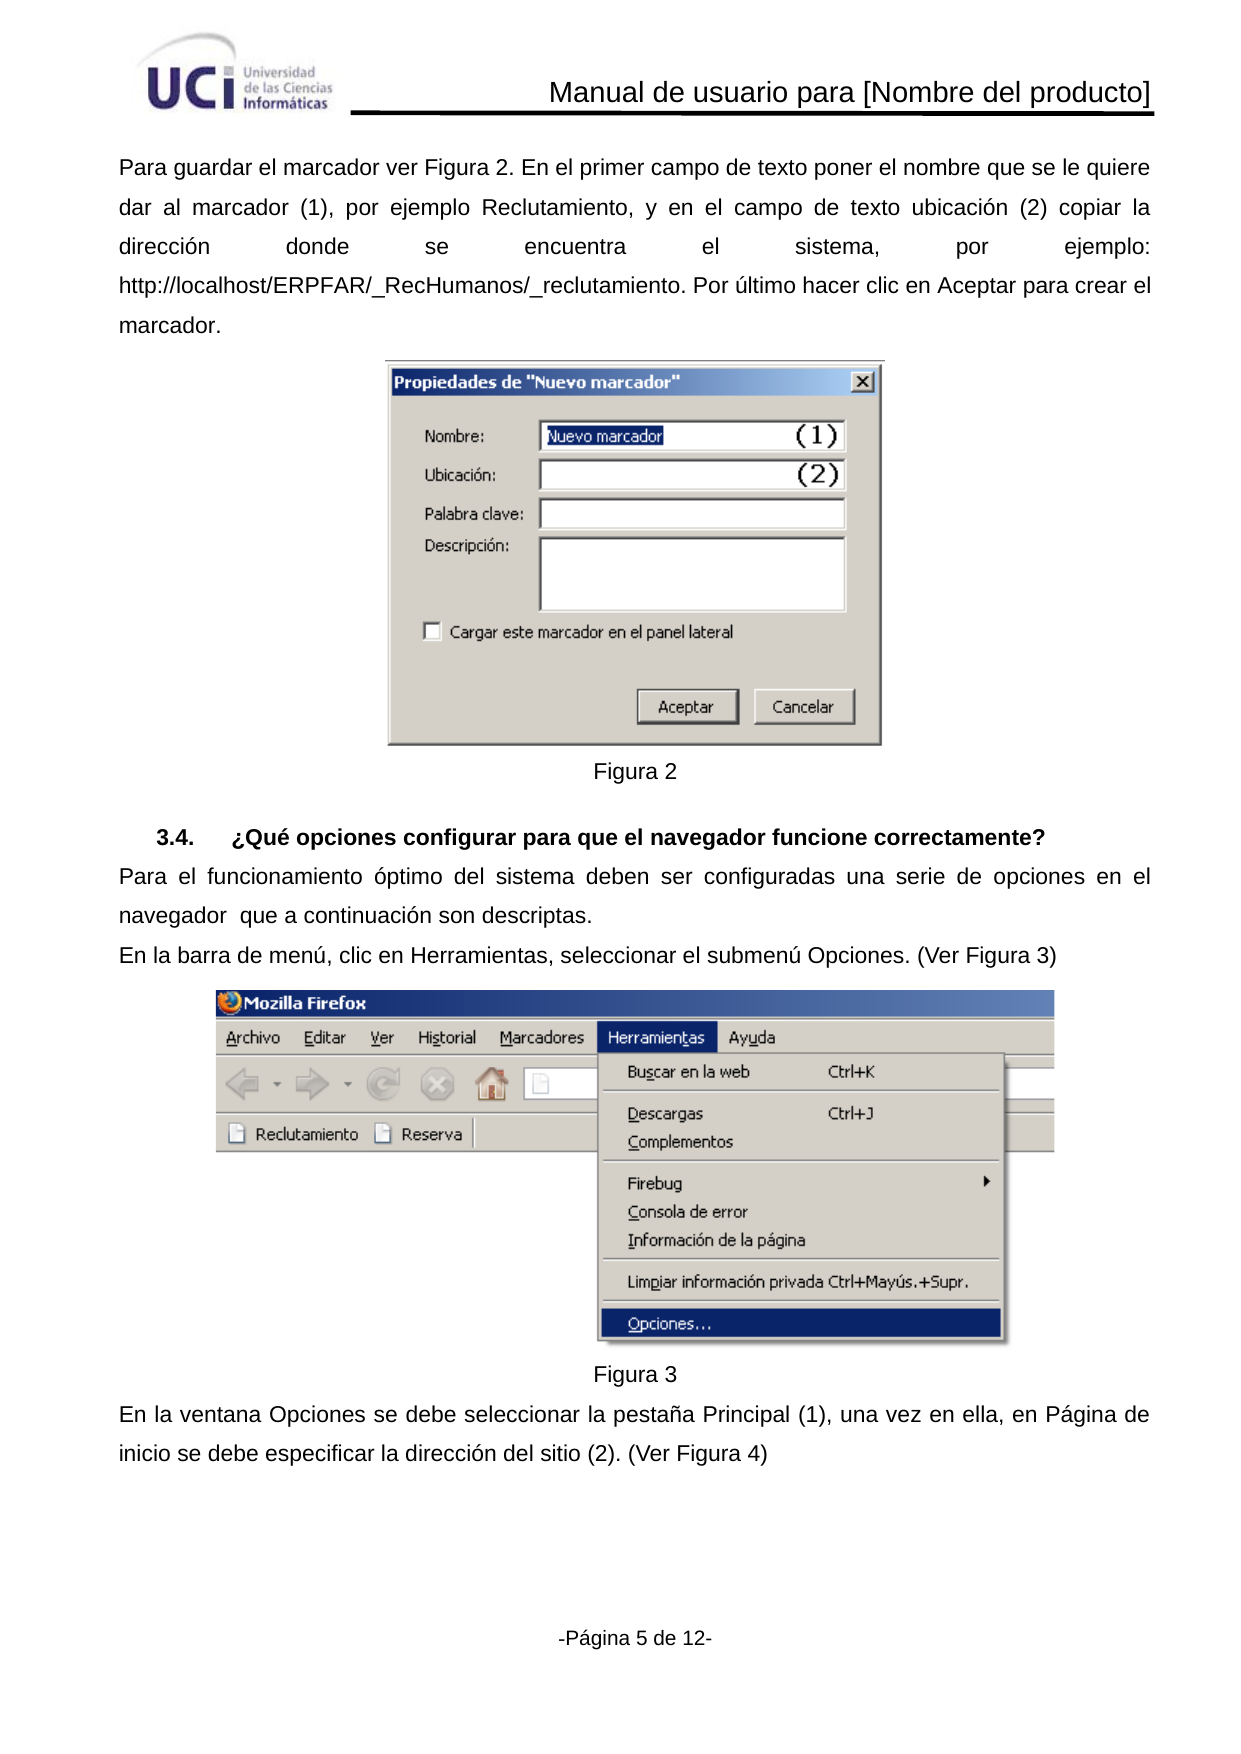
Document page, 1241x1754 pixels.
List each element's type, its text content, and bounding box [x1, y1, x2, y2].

subtitle ¿Qué opciones configurar para que el navegador funcione correctamente? [156, 823, 1152, 850]
picture [385, 360, 885, 749]
text Figura 2 [118, 758, 1152, 784]
picture [130, 25, 340, 124]
text Para guardar el marcador ver Figura 2. En el primer campo de texto poner el nombre que se le quiere dar al marcador (1), por ejemplo Reclutamiento, y en el campo de texto ubicación (2) copiar la dirección donde se encuentra el sistema, por ejemplo: http://localhost/ERPFAR/_RecHumanos/_reclutamiento. Por último hacer clic en Aceptar para crear el marcador. [118, 154, 1152, 338]
text En la barra de menú, clic en Herramientas, seleccionar el submenú Opciones. (Ver Figura 3) [118, 942, 1152, 968]
picture [215, 990, 1055, 1352]
text En la ventana Opciones se debe seleccionar la pestaña Principal (1), una vez en ella, en Página de inicio se debe especificar la dirección del sitio (2). (Ver Figura 4) [118, 1401, 1152, 1466]
text Para el funcionamiento óptimo del sistema deben ser configuradas una serie de opciones en el navegador que a continuación son descriptas. [118, 863, 1152, 929]
text Figura 3 [118, 1361, 1152, 1387]
